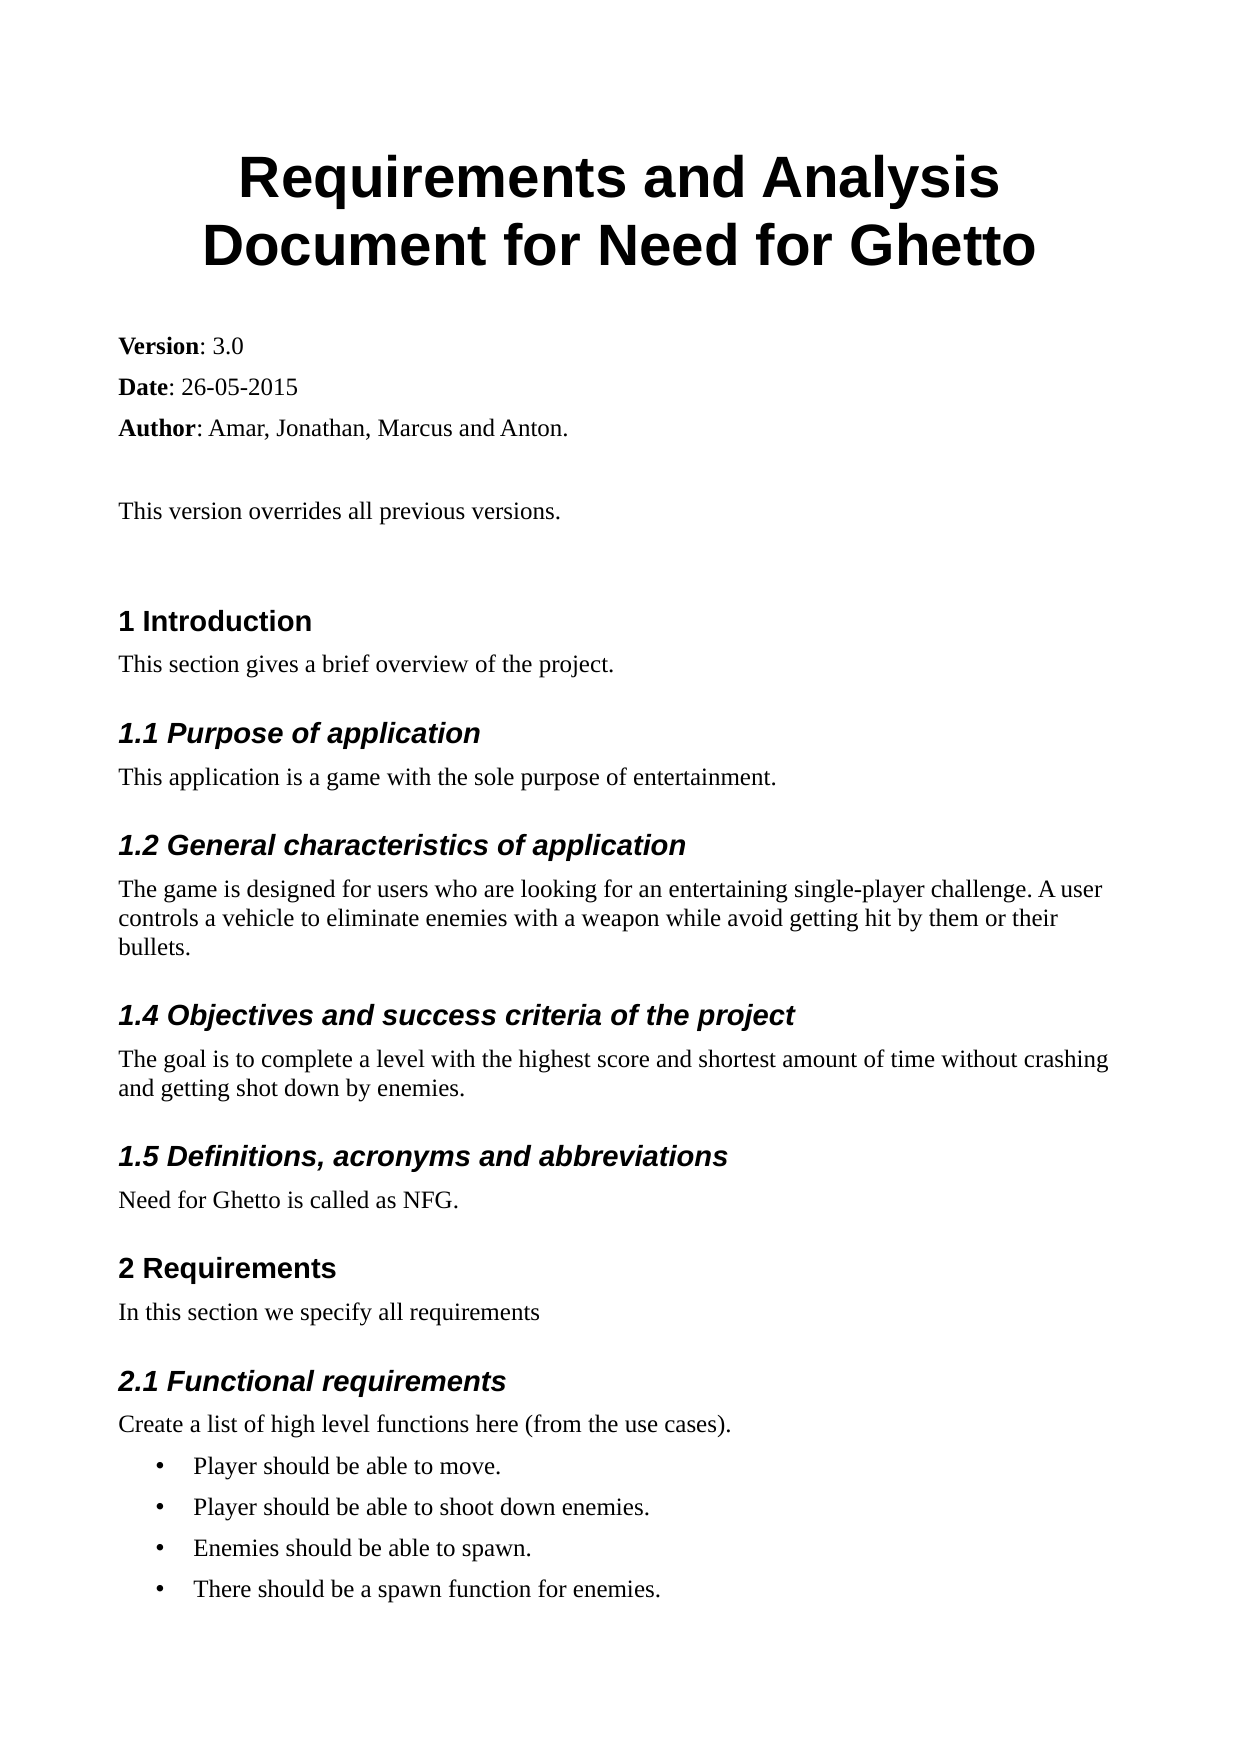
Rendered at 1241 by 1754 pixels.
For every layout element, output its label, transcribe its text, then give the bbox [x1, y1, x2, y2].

text The game is designed for users who are looking for an entertaining single-player challenge. A user controls a vehicle to eliminate enemies with a weapon while avoid getting hit by them or their bullets. [118, 874, 1122, 960]
text Author: Amar, Jonathan, Marcus and Anton. [118, 413, 1122, 442]
subtitle 1 Introduction [118, 603, 1122, 637]
subtitle 2.1 Functional requirements [118, 1363, 1122, 1397]
list Enemies should be able to spawn. [156, 1533, 1122, 1562]
text Need for Ghetto is called as NFG. [118, 1185, 1122, 1214]
list Player should be able to move. [156, 1451, 1122, 1479]
text This application is a game with the sole purpose of entertainment. [118, 762, 1122, 791]
text In this section we specify all requirements [118, 1297, 1122, 1326]
title Requirements and Analysis Document for Need for Ghetto [118, 143, 1122, 277]
subtitle 2 Requirements [118, 1251, 1122, 1285]
text Create a list of high level functions here (from the use cases). [118, 1409, 1122, 1438]
text Date: 26-05-2015 [118, 372, 1122, 401]
subtitle 1.4 Objectives and success criteria of the project [118, 998, 1122, 1031]
subtitle 1.1 Purpose of application [118, 716, 1122, 749]
text Version: 3.0 [118, 331, 1122, 360]
subtitle 1.5 Definitions, acronyms and abbreviations [118, 1139, 1122, 1172]
list Player should be able to shoot down enemies. [156, 1492, 1122, 1521]
text This version overrides all previous versions. [118, 496, 1122, 525]
text This section gives a brief overview of the project. [118, 649, 1122, 678]
text The goal is to complete a level with the highest score and shortest amount of time without crashing and getting shot down by enemies. [118, 1044, 1122, 1101]
list There should be a spawn function for enemies. [156, 1574, 1122, 1603]
subtitle 1.2 General characteristics of application [118, 828, 1122, 862]
